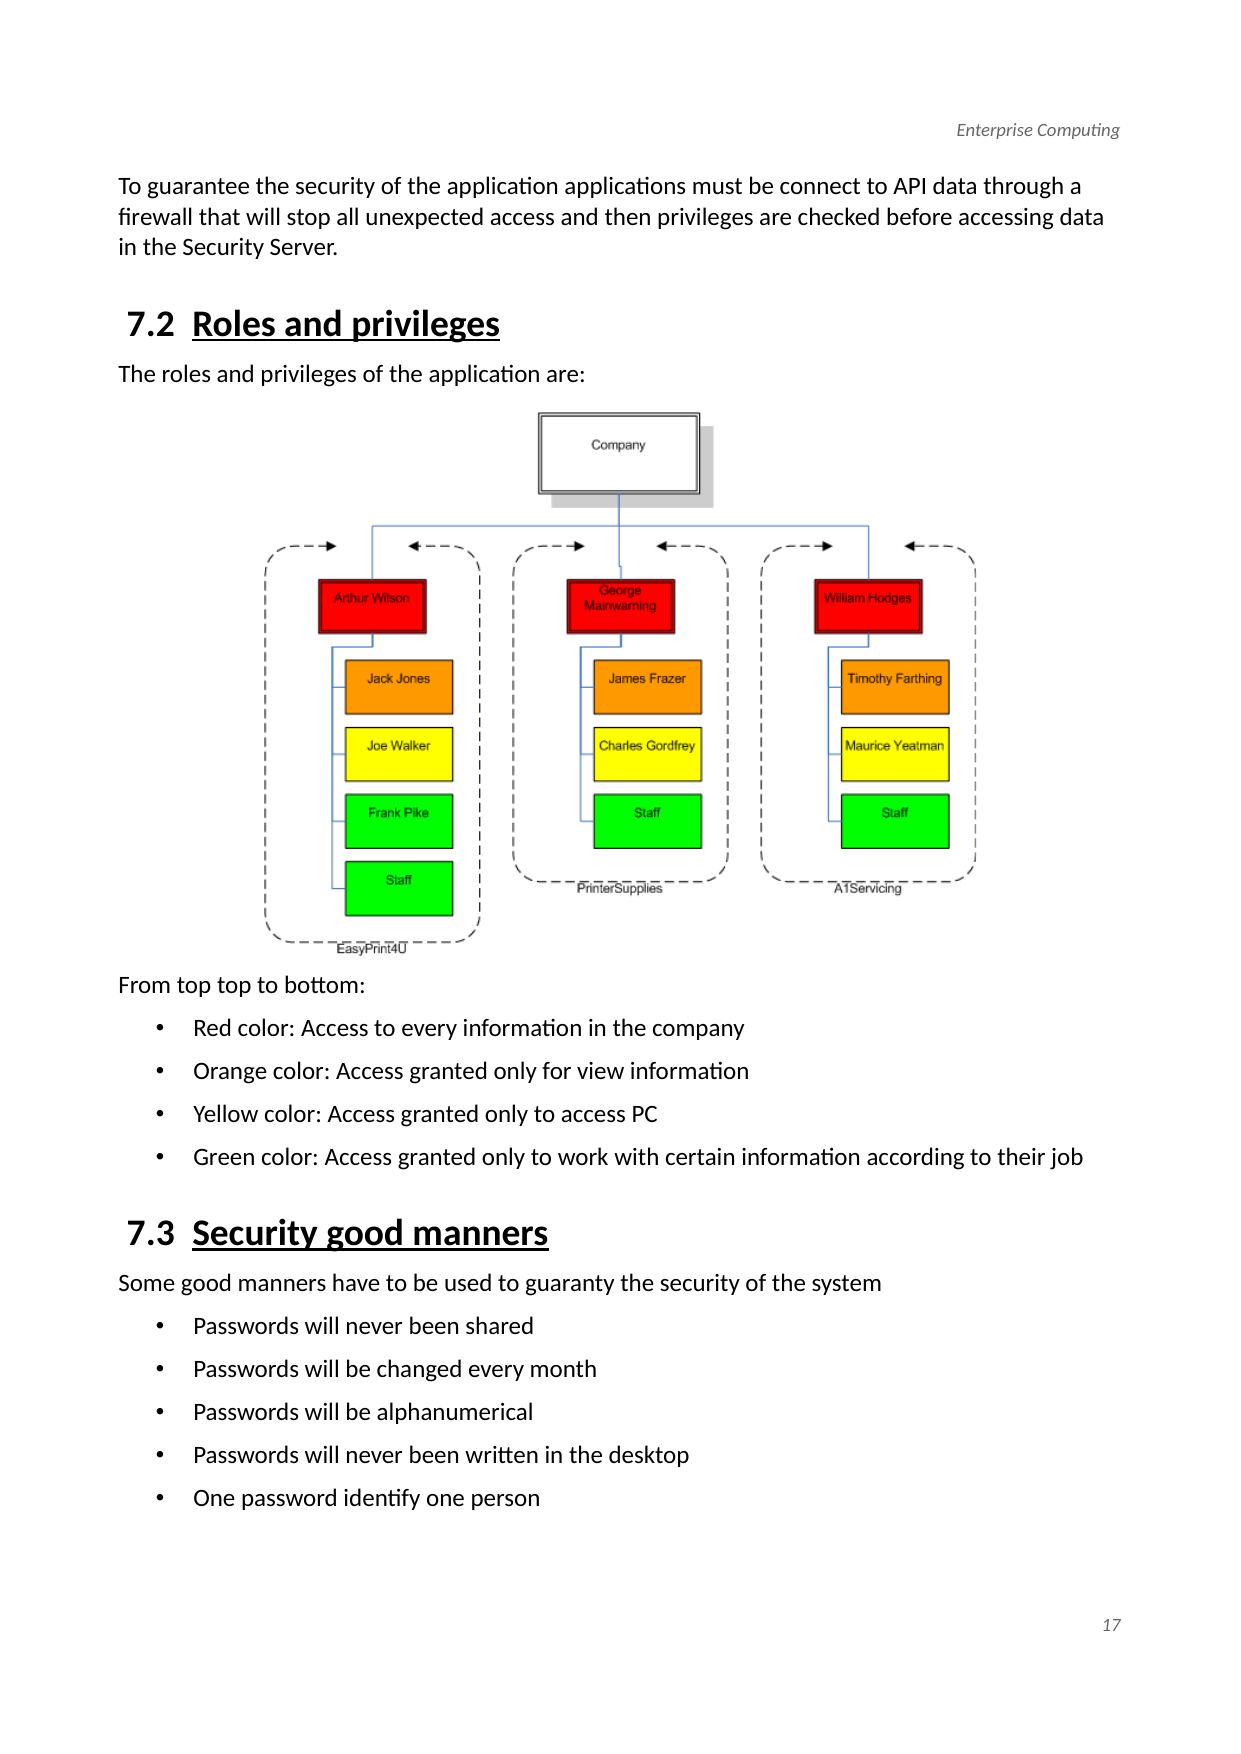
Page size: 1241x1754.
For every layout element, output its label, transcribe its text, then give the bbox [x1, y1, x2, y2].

list One password identify one person [156, 1482, 1122, 1513]
subtitle Roles and privileges [118, 299, 1122, 345]
picture [264, 412, 977, 958]
list Passwords will be alphanumerical [156, 1396, 1122, 1427]
text From top top to bottom: [118, 401, 1122, 999]
subtitle Security good manners [118, 1209, 1122, 1255]
text Some good manners have to be used to guaranty the security of the system [118, 1267, 1122, 1298]
text To guarantee the security of the application applications must be connect to API data through a firewall that will stop all unexpected access and then privileges are checked before accessing data in the Security Server. [118, 171, 1122, 262]
list Passwords will be changed every month [156, 1353, 1122, 1384]
list Orange color: Access granted only for view information [156, 1055, 1122, 1086]
list Green color: Access granted only to work with certain information according to their job [156, 1141, 1122, 1172]
text The roles and privileges of the application are: [118, 358, 1122, 388]
list Passwords will never been written in the desktop [156, 1439, 1122, 1470]
list Yellow color: Access granted only to access PC [156, 1098, 1122, 1128]
list Red color: Access to every information in the company [156, 1012, 1122, 1042]
list Passwords will never been shared [156, 1310, 1122, 1341]
